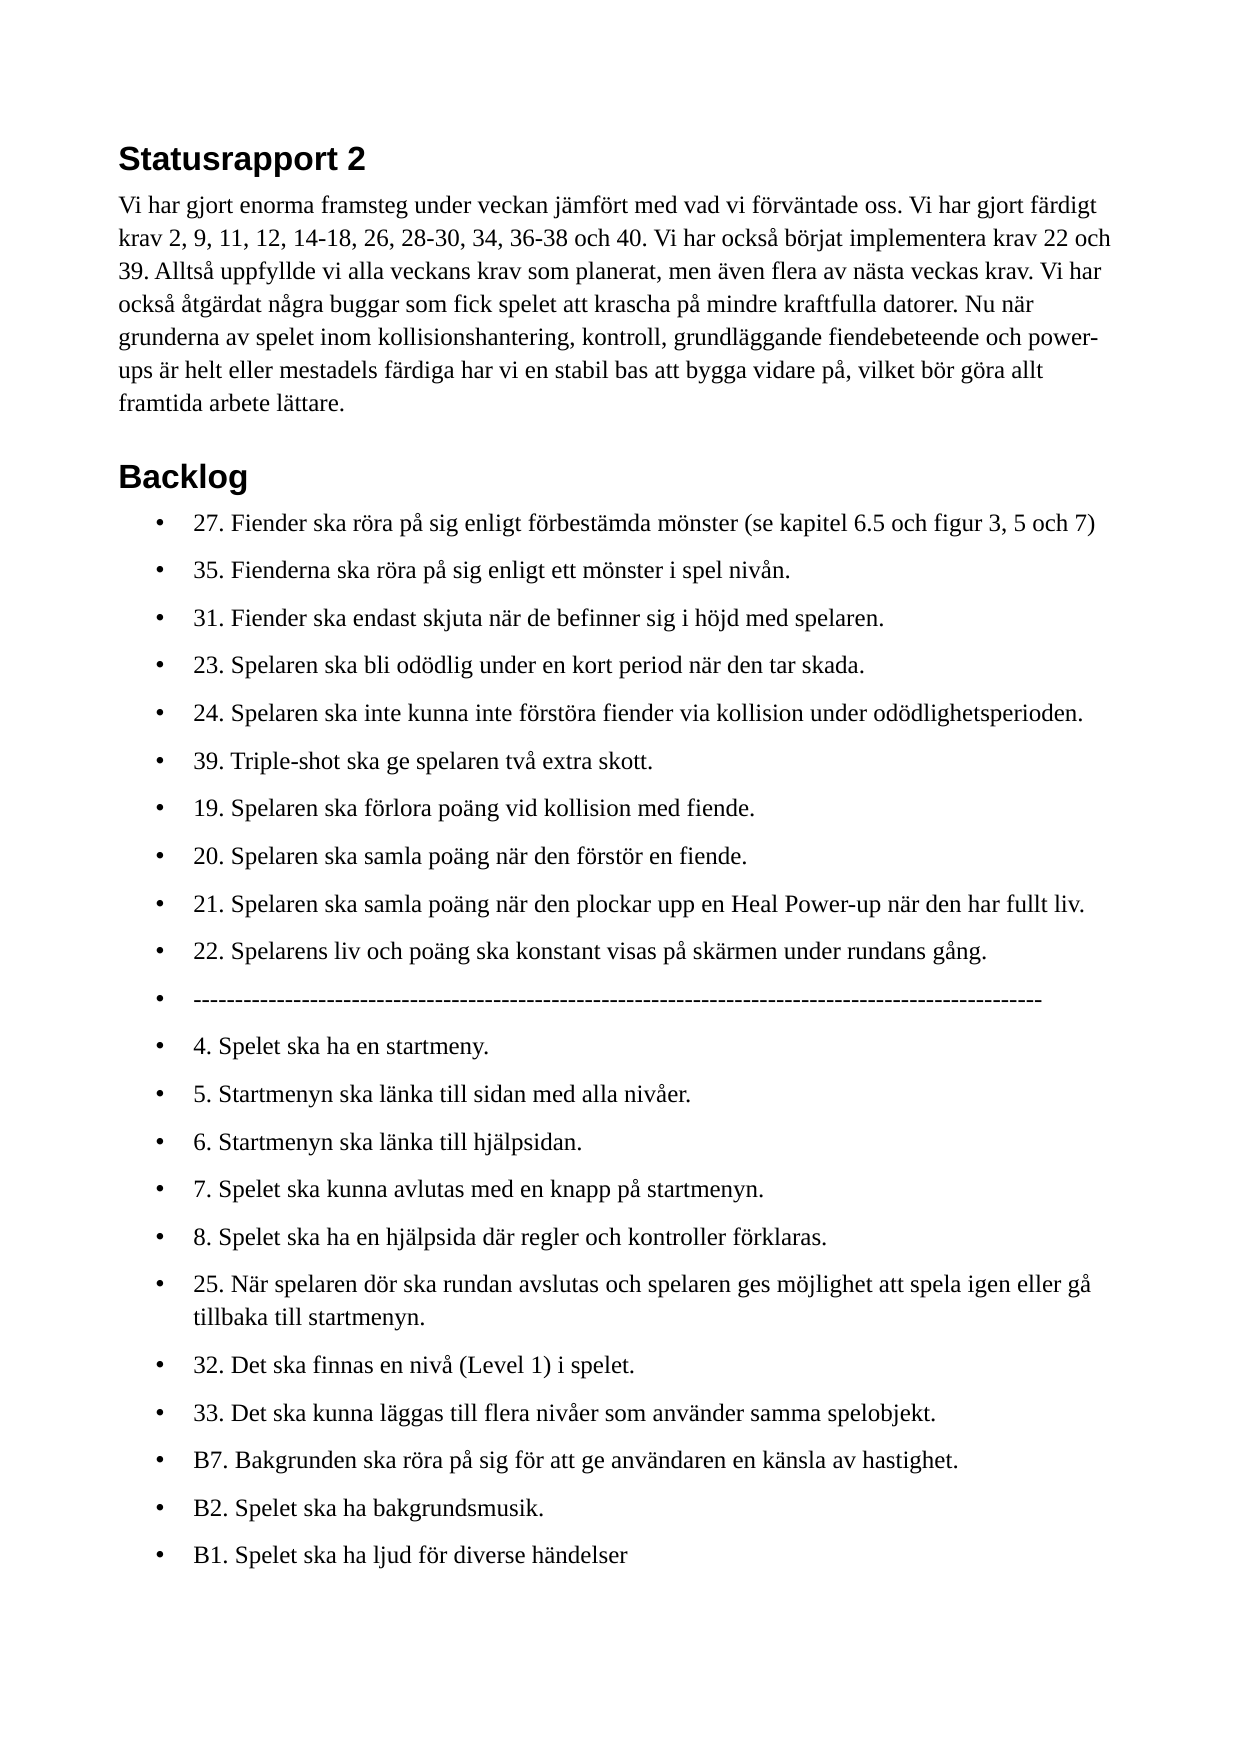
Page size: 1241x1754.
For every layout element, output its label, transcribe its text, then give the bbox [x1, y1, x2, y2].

subtitle Statusrapport 2 [118, 139, 1122, 178]
list 22. Spelarens liv och poäng ska konstant visas på skärmen under rundans gång. [156, 936, 1122, 965]
list ------------------------------------------------------------------------------------------------------ [156, 984, 1122, 1013]
list 21. Spelaren ska samla poäng när den plockar upp en Heal Power-up när den har fullt liv. [156, 889, 1122, 917]
list 23. Spelaren ska bli odödlig under en kort period när den tar skada. [156, 651, 1122, 679]
list 19. Spelaren ska förlora poäng vid kollision med fiende. [156, 793, 1122, 822]
list 20. Spelaren ska samla poäng när den förstör en fiende. [156, 841, 1122, 870]
subtitle Backlog [118, 457, 1122, 495]
list B7. Bakgrunden ska röra på sig för att ge användaren en känsla av hastighet. [156, 1445, 1122, 1474]
list 25. När spelaren dör ska rundan avslutas och spelaren ges möjlighet att spela igen eller gå tillbaka till startmenyn. [156, 1269, 1122, 1331]
list 32. Det ska finnas en nivå (Level 1) i spelet. [156, 1350, 1122, 1379]
list 24. Spelaren ska inte kunna inte förstöra fiender via kollision under odödlighetsperioden. [156, 698, 1122, 727]
list 31. Fiender ska endast skjuta när de befinner sig i höjd med spelaren. [156, 603, 1122, 632]
list 5. Startmenyn ska länka till sidan med alla nivåer. [156, 1079, 1122, 1108]
list B1. Spelet ska ha ljud för diverse händelser [156, 1541, 1122, 1569]
list 7. Spelet ska kunna avlutas med en knapp på startmenyn. [156, 1174, 1122, 1203]
text Vi har gjort enorma framsteg under veckan jämfört med vad vi förväntade oss. Vi har gjort färdigt krav 2, 9, 11, 12, 14-18, 26, 28-30, 34, 36-38 och 40. Vi har också börjat implementera krav 22 och 39. Alltså uppfyllde vi alla veckans krav som planerat, men även flera av nästa veckas krav. Vi har också åtgärdat några buggar som fick spelet att krascha på mindre kraftfulla datorer. Nu när grunderna av spelet inom kollisionshantering, kontroll, grundläggande fiendebeteende och power-ups är helt eller mestadels färdiga har vi en stabil bas att bygga vidare på, vilket bör göra allt framtida arbete lättare. [118, 190, 1122, 417]
list 8. Spelet ska ha en hjälpsida där regler och kontroller förklaras. [156, 1222, 1122, 1251]
list 6. Startmenyn ska länka till hjälpsidan. [156, 1127, 1122, 1155]
list 33. Det ska kunna läggas till flera nivåer som använder samma spelobjekt. [156, 1398, 1122, 1426]
list 27. Fiender ska röra på sig enligt förbestämda mönster (se kapitel 6.5 och figur 3, 5 och 7) [156, 508, 1122, 537]
list 4. Spelet ska ha en startmeny. [156, 1031, 1122, 1060]
list 39. Triple-shot ska ge spelaren två extra skott. [156, 746, 1122, 774]
list B2. Spelet ska ha bakgrundsmusik. [156, 1493, 1122, 1522]
list 35. Fienderna ska röra på sig enligt ett mönster i spel nivån. [156, 555, 1122, 584]
